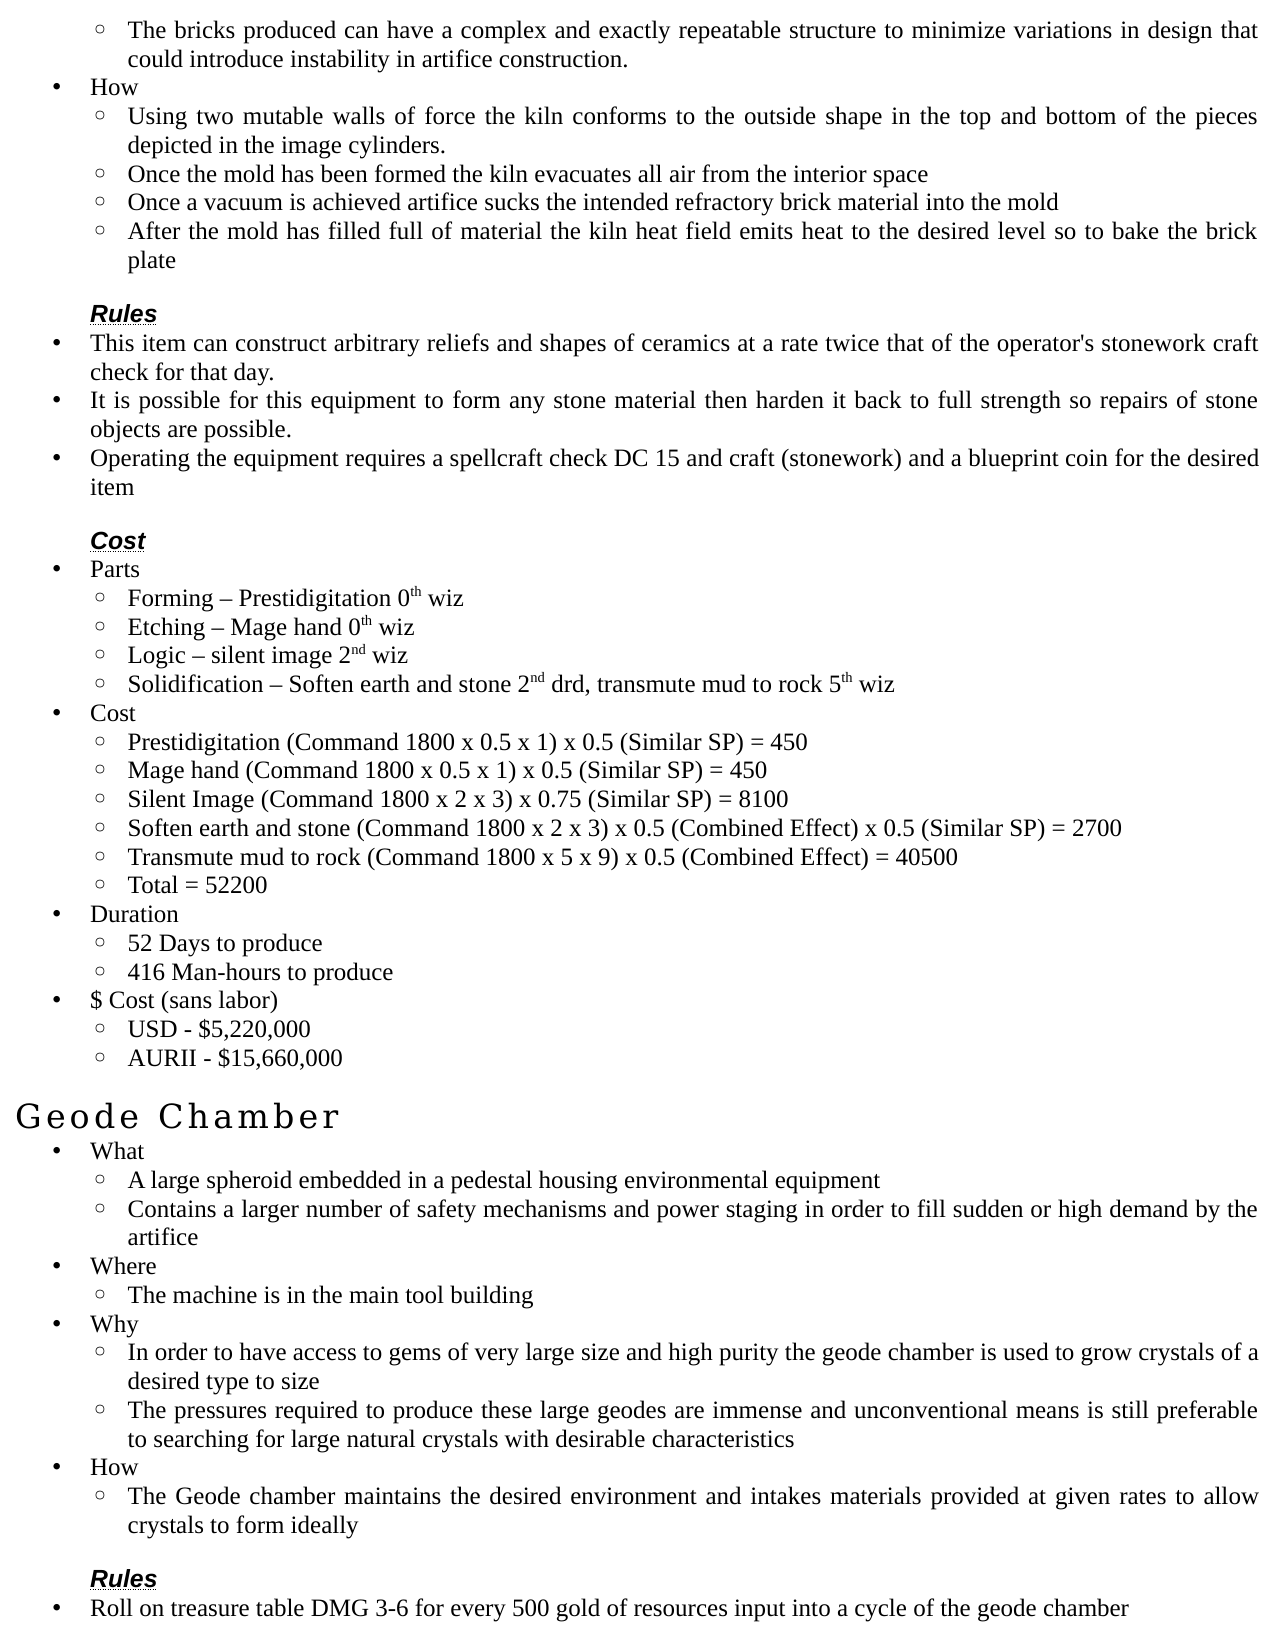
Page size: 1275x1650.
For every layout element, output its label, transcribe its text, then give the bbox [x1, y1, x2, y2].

list $ Cost (sans labor) [52, 986, 1260, 1014]
list Once the mold has been formed the kiln evacuates all air from the interior space [90, 159, 1260, 187]
list Once a vacuum is achieved artifice sucks the intended refractory brick material into the mold [90, 187, 1260, 216]
list In order to have access to gems of very large size and high purity the geode chamber is used to grow crystals of a desired type to size [90, 1337, 1260, 1395]
list Where [52, 1251, 1260, 1280]
list The machine is in the main tool building [90, 1280, 1260, 1309]
list How [52, 72, 1260, 101]
list Logic – silent image 2nd wiz [90, 641, 1260, 669]
list Transmute mud to rock (Command 1800 x 5 x 9) x 0.5 (Combined Effect) = 40500 [90, 842, 1260, 871]
list Duration [52, 899, 1260, 928]
list What [52, 1136, 1260, 1165]
list Etching – Mage hand 0th wiz [90, 612, 1260, 641]
list The bricks produced can have a complex and exactly repeatable structure to minimize variations in design that could introduce instability in artifice construction. [90, 15, 1260, 72]
subtitle Rules [90, 1564, 1260, 1593]
list Silent Image (Command 1800 x 2 x 3) x 0.75 (Similar SP) = 8100 [90, 784, 1260, 813]
subtitle Rules [90, 299, 1260, 328]
list Total = 52200 [90, 871, 1260, 899]
list Operating the equipment requires a spellcraft check DC 15 and craft (stonework) and a blueprint coin for the desired item [52, 443, 1260, 500]
list It is possible for this equipment to form any stone material then harden it back to full strength so repairs of stone objects are possible. [52, 385, 1260, 443]
list Roll on treasure table DMG 3-6 for every 500 gold of resources input into a cycle of the geode chamber [52, 1593, 1260, 1622]
list Parts [52, 554, 1260, 583]
list Soften earth and stone (Command 1800 x 2 x 3) x 0.5 (Combined Effect) x 0.5 (Similar SP) = 2700 [90, 813, 1260, 842]
list Solidification – Soften earth and stone 2nd drd, transmute mud to rock 5th wiz [90, 669, 1260, 698]
list The Geode chamber maintains the desired environment and intakes materials provided at given rates to allow crystals to form ideally [90, 1481, 1260, 1539]
list Contains a larger number of safety mechanisms and power staging in order to fill sudden or high demand by the artifice [90, 1194, 1260, 1251]
list Prestidigitation (Command 1800 x 0.5 x 1) x 0.5 (Similar SP) = 450 [90, 727, 1260, 756]
list Forming – Prestidigitation 0th wiz [90, 583, 1260, 612]
list Using two mutable walls of force the kiln conforms to the outside shape in the top and bottom of the pieces depicted in the image cylinders. [90, 101, 1260, 159]
list A large spheroid embedded in a pedestal housing environmental equipment [90, 1165, 1260, 1194]
subtitle Cost [90, 526, 1260, 554]
subtitle Geode Chamber [15, 1097, 1260, 1136]
list AURII - $15,660,000 [90, 1043, 1260, 1072]
list After the mold has filled full of material the kiln heat field emits heat to the desired level so to bake the brick plate [90, 216, 1260, 274]
list This item can construct arbitrary reliefs and shapes of ceramics at a rate twice that of the operator's stonework craft check for that day. [52, 328, 1260, 385]
list Mage hand (Command 1800 x 0.5 x 1) x 0.5 (Similar SP) = 450 [90, 756, 1260, 784]
list 416 Man-hours to produce [90, 957, 1260, 986]
list Why [52, 1309, 1260, 1337]
list USD - $5,220,000 [90, 1014, 1260, 1043]
list How [52, 1452, 1260, 1481]
list 52 Days to produce [90, 928, 1260, 957]
list The pressures required to produce these large geodes are immense and unconventional means is still preferable to searching for large natural crystals with desirable characteristics [90, 1395, 1260, 1452]
list Cost [52, 698, 1260, 727]
